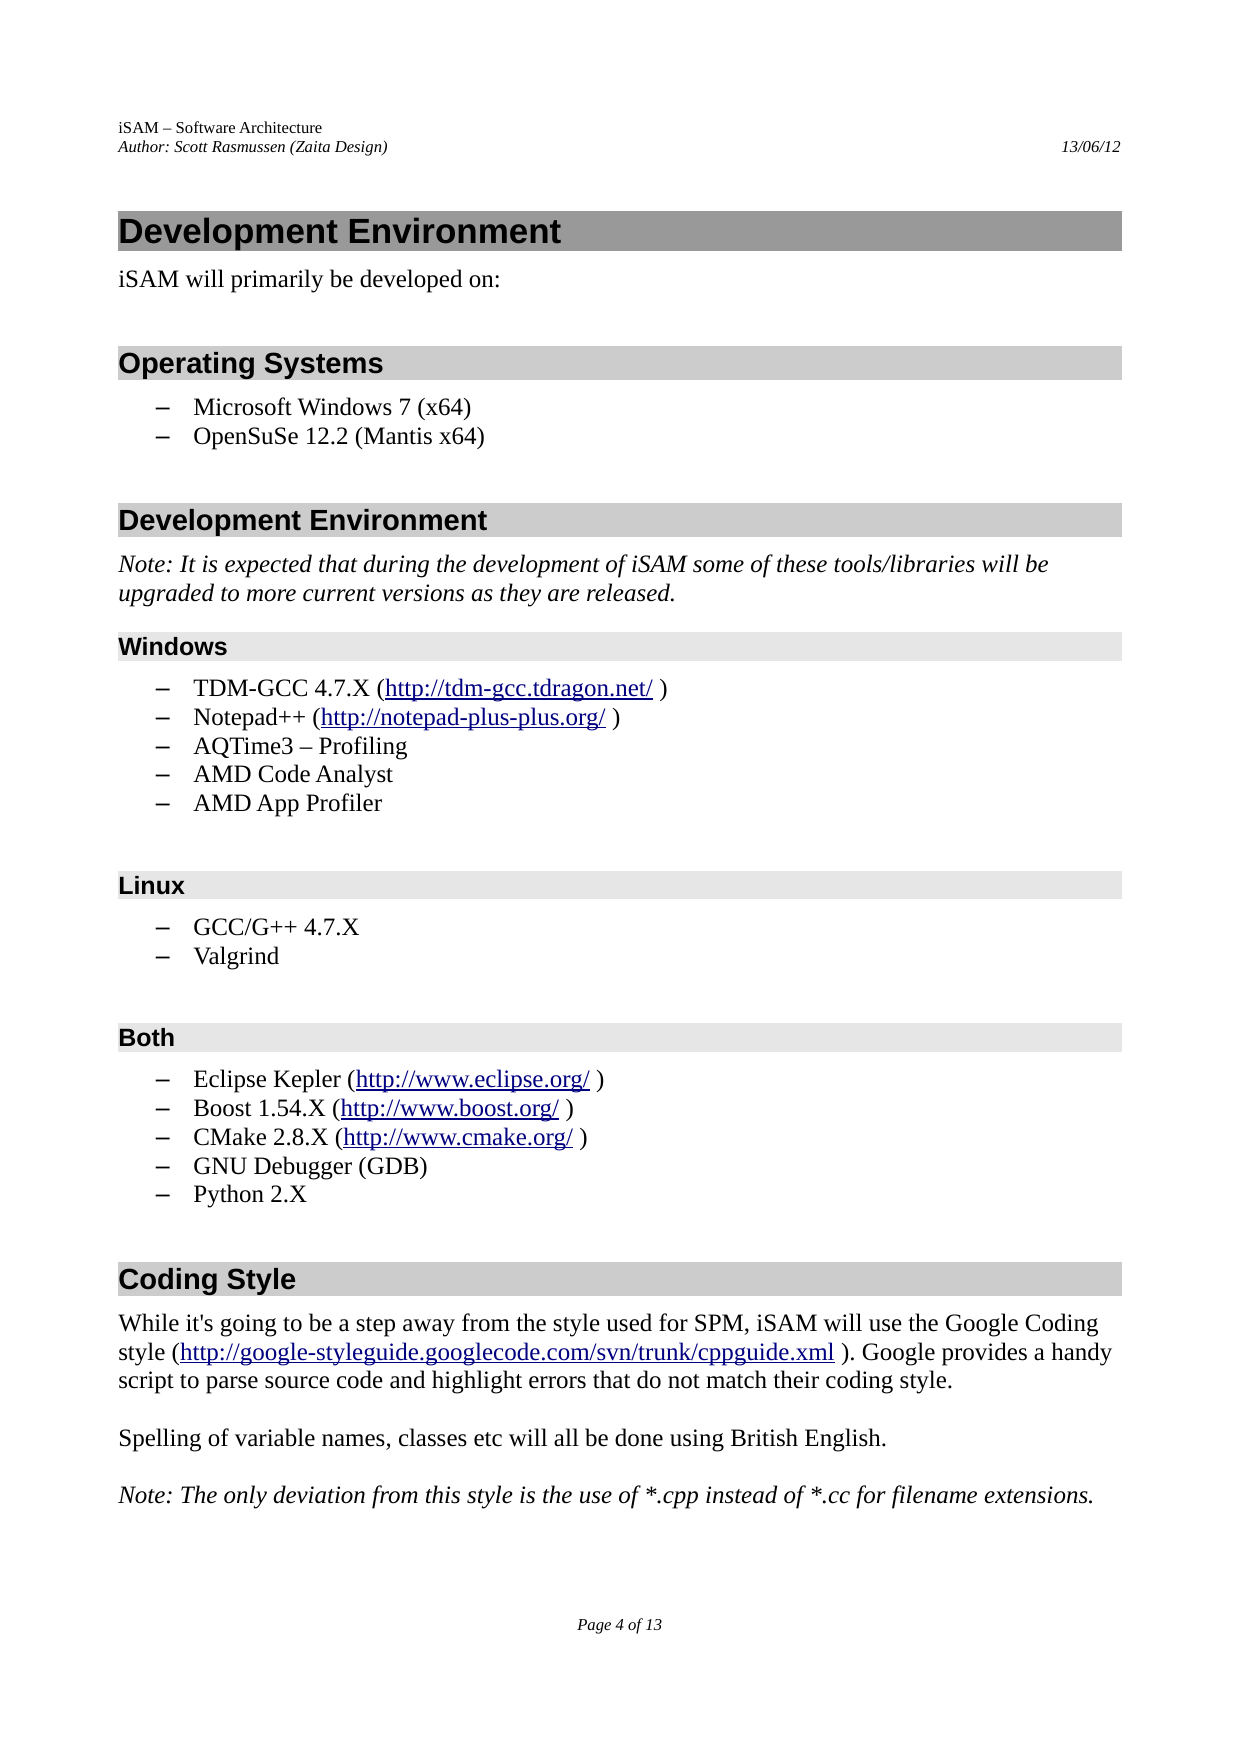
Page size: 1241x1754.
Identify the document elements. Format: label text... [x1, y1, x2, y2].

subtitle Boost 1.54.X (http://www.boost.org/ ) [156, 1093, 1122, 1122]
subtitle Python 2.X [156, 1179, 1122, 1208]
subtitle Eclipse Kepler (http://www.eclipse.org/ ) [156, 1064, 1122, 1093]
subtitle Valgrind [156, 941, 1122, 969]
subtitle CMake 2.8.X (http://www.cmake.org/ ) [156, 1122, 1122, 1151]
subtitle AMD Code Analyst [156, 759, 1122, 788]
subtitle Both [118, 1023, 1122, 1052]
subtitle Linux [118, 871, 1122, 899]
subtitle AMD App Profiler [156, 788, 1122, 817]
subtitle Microsoft Windows 7 (x64) [156, 392, 1122, 421]
subtitle Development Environment [118, 503, 1122, 537]
subtitle OpenSuSe 12.2 (Mantis x64) [156, 421, 1122, 450]
subtitle Windows [118, 632, 1122, 661]
subtitle GCC/G++ 4.7.X [156, 912, 1122, 941]
subtitle TDM-GCC 4.7.X (http://tdm-gcc.tdragon.net/ ) [156, 673, 1122, 702]
subtitle Operating Systems [118, 346, 1122, 380]
subtitle Spelling of variable names, classes etc will all be done using British English. [118, 1423, 1122, 1452]
subtitle GNU Debugger (GDB) [156, 1151, 1122, 1179]
subtitle Notepad++ (http://notepad-plus-plus.org/ ) [156, 702, 1122, 731]
subtitle Note: It is expected that during the development of iSAM some of these tools/libraries will be upgraded to more current versions as they are released. [118, 549, 1122, 607]
subtitle AQTime3 – Profiling [156, 731, 1122, 759]
subtitle Note: The only deviation from this style is the use of *.cpp instead of *.cc for filename extensions. [118, 1481, 1122, 1509]
subtitle Development Environment [118, 211, 1122, 251]
subtitle iSAM will primarily be developed on: [118, 264, 1122, 292]
subtitle Coding Style [118, 1262, 1122, 1296]
subtitle While it's going to be a step away from the style used for SPM, iSAM will use the Google Coding style (http://google-styleguide.googlecode.com/svn/trunk/cppguide.xml ). Google provides a handy script to parse source code and highlight errors that do not match their coding style. [118, 1308, 1122, 1394]
